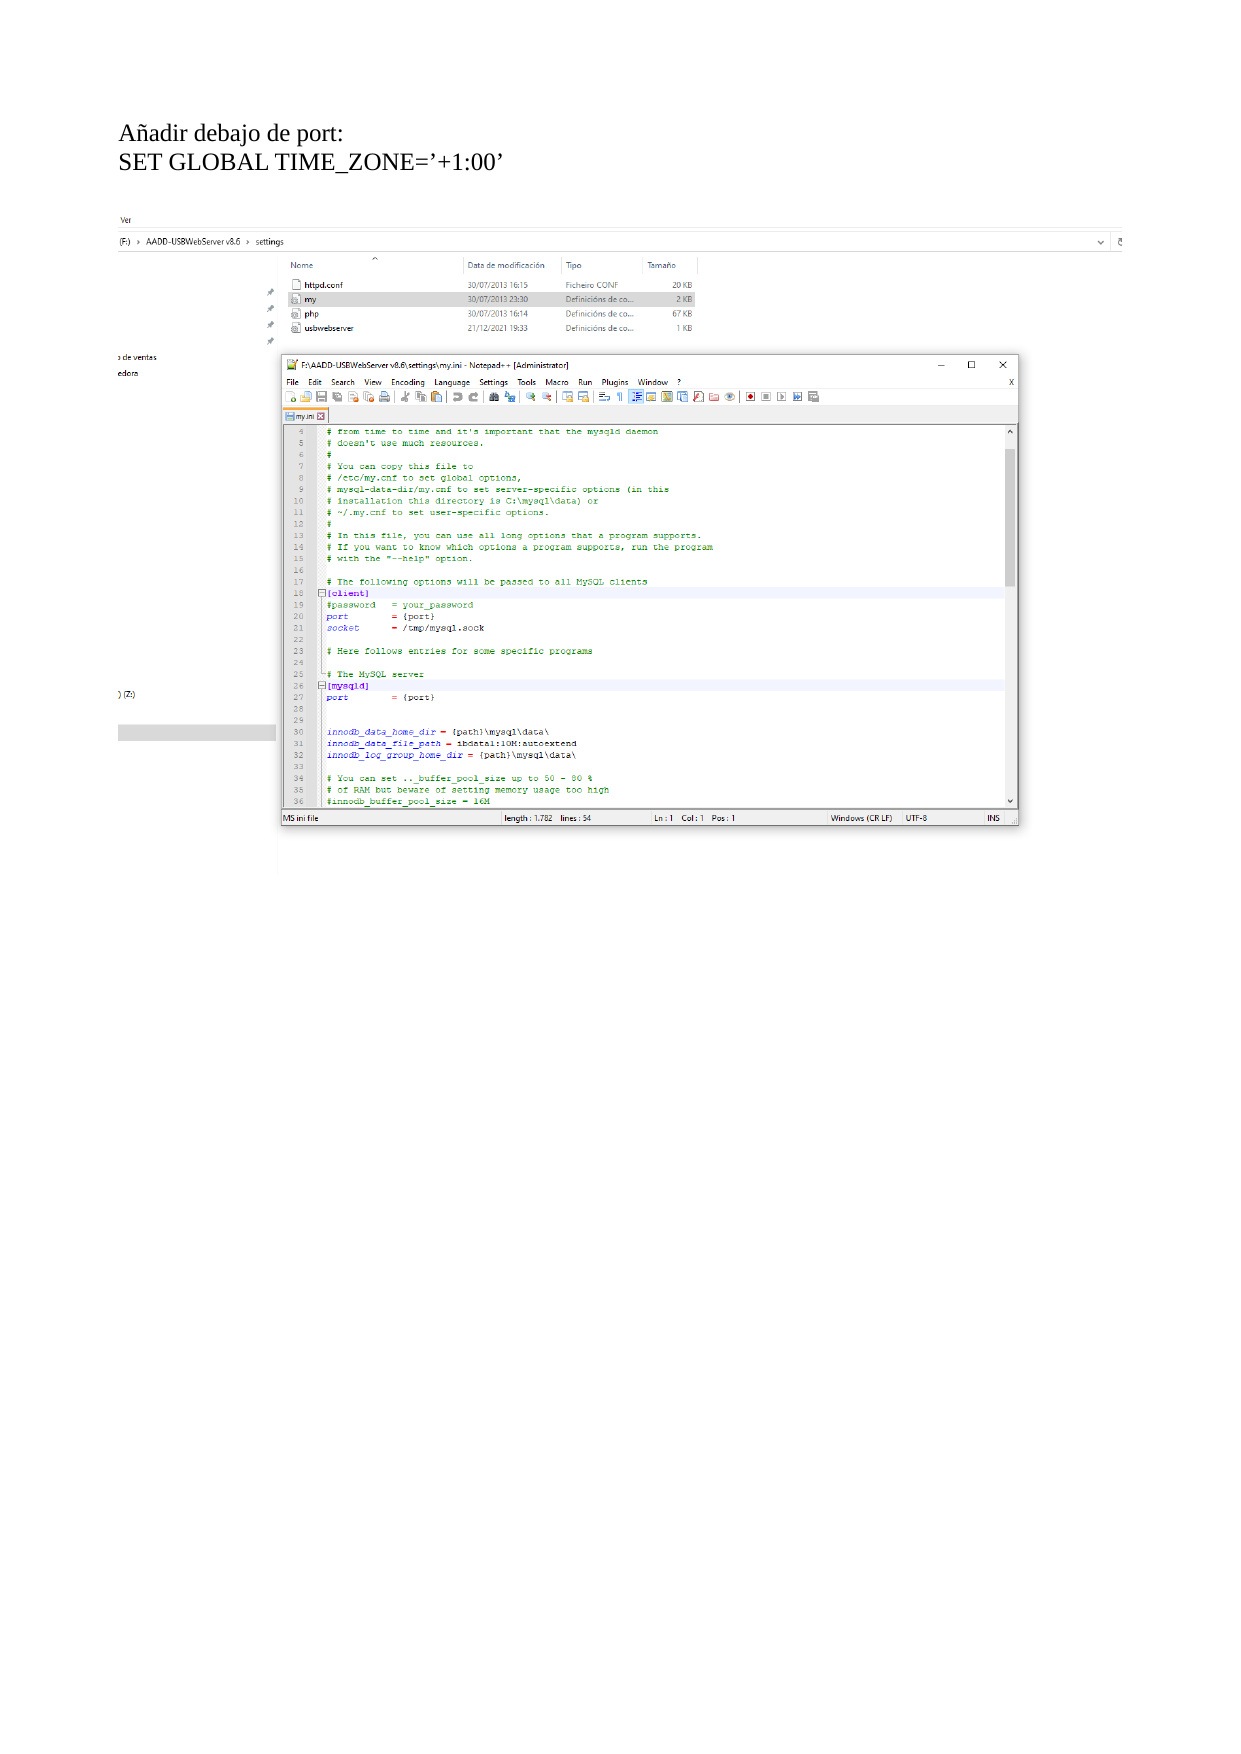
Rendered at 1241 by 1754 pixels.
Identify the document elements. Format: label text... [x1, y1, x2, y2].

text SET GLOBAL TIME_ZONE=’+1:00’ [118, 147, 1122, 176]
picture [118, 204, 1123, 875]
text Añadir debajo de port: [118, 118, 1122, 147]
